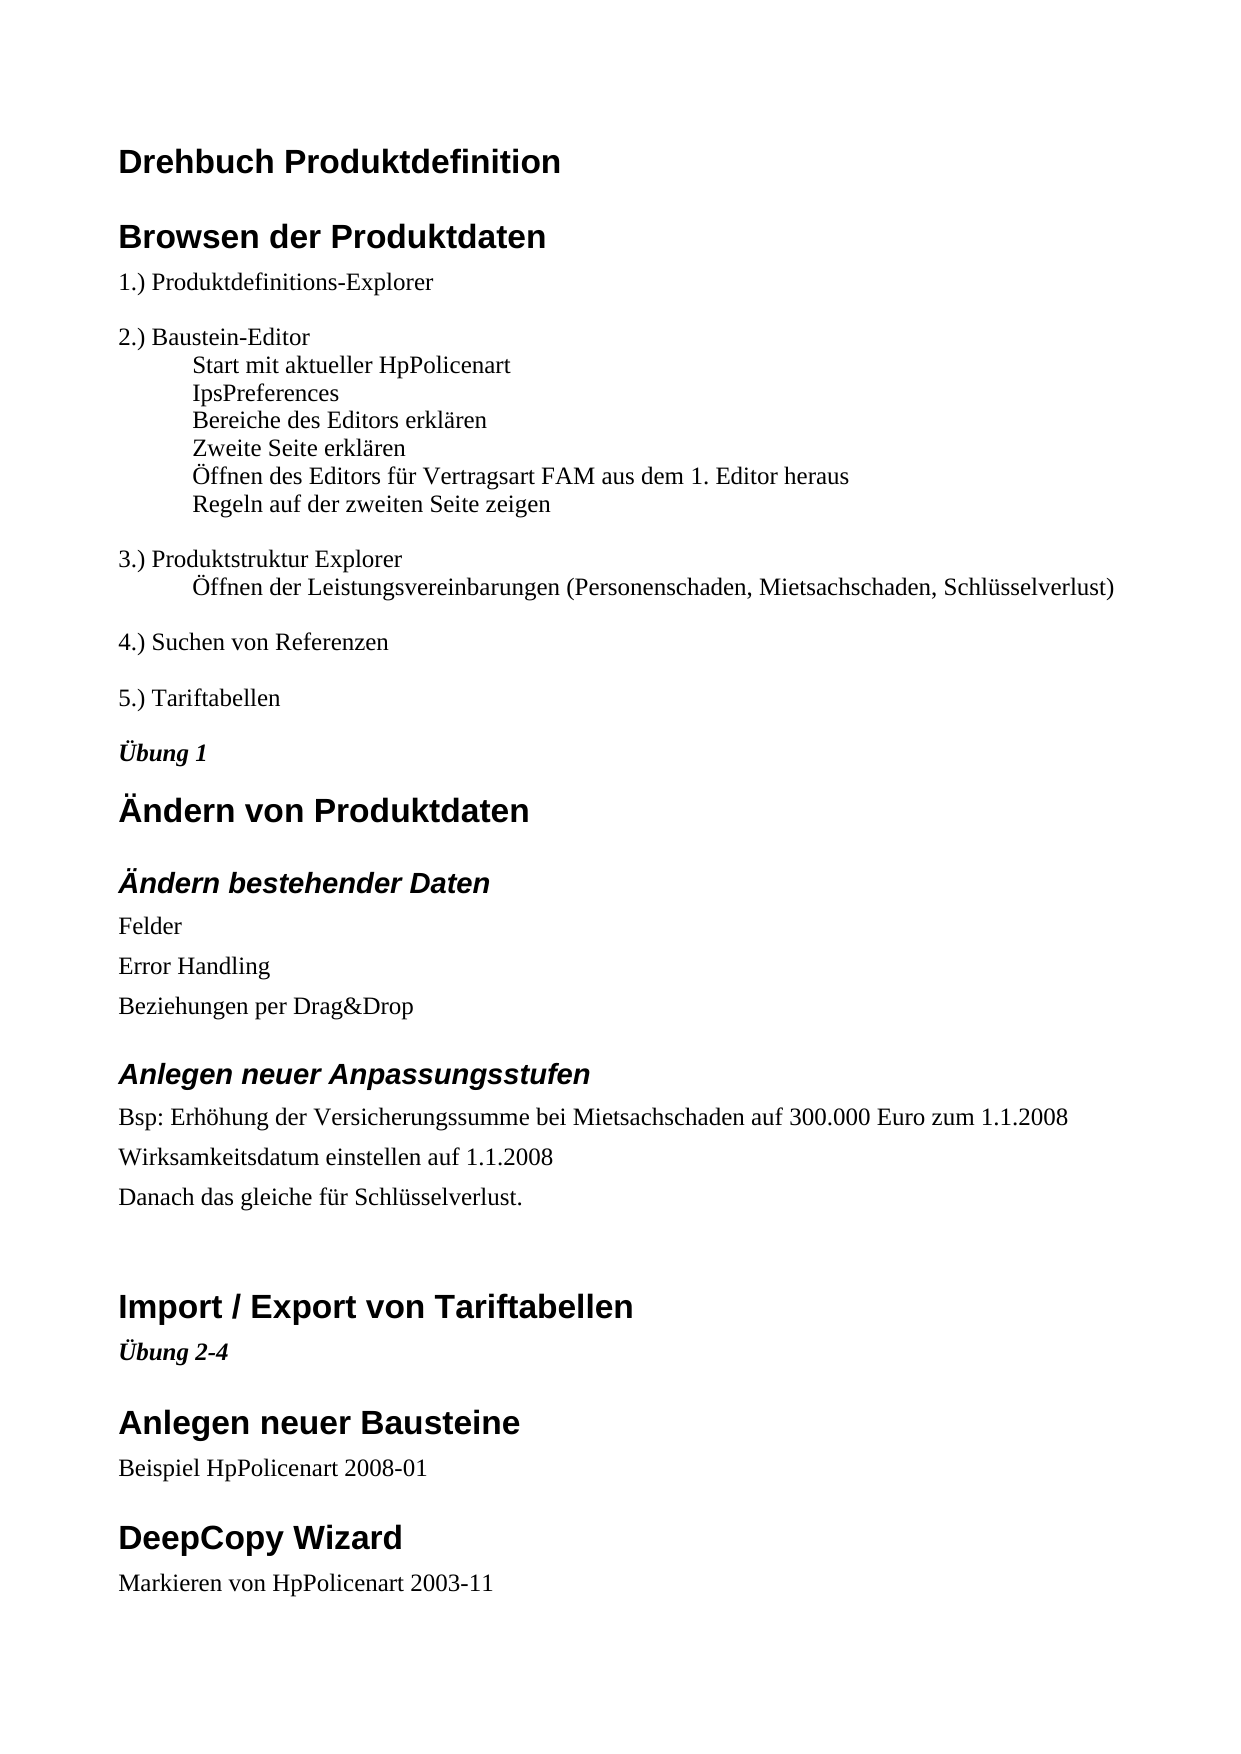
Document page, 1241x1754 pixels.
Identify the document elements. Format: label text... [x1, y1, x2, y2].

subtitle Drehbuch Produktdefinition [118, 143, 1122, 181]
text Markieren von HpPolicenart 2003-11 [118, 1569, 1122, 1597]
text Bereiche des Editors erklären [118, 407, 1122, 434]
text Öffnen des Editors für Vertragsart FAM aus dem 1. Editor heraus [118, 462, 1122, 490]
text Wirksamkeitsdatum einstellen auf 1.1.2008 [118, 1143, 1122, 1171]
text 4.) Suchen von Referenzen [118, 628, 1122, 656]
text 2.) Baustein-Editor [118, 323, 1122, 351]
subtitle DeepCopy Wizard [118, 1519, 1122, 1556]
text Übung 1 [118, 739, 1122, 767]
text Felder [118, 912, 1122, 940]
text Regeln auf der zweiten Seite zeigen [118, 490, 1122, 517]
text Bsp: Erhöhung der Versicherungssumme bei Mietsachschaden auf 300.000 Euro zum 1.1.2008 [118, 1103, 1122, 1130]
subtitle Ändern bestehender Daten [118, 867, 1122, 899]
text IpsPreferences [118, 379, 1122, 407]
subtitle Ändern von Produktdaten [118, 792, 1122, 829]
text Öffnen der Leistungsvereinbarungen (Personenschaden, Mietsachschaden, Schlüsselverlust) [118, 573, 1122, 601]
text Error Handling [118, 952, 1122, 980]
subtitle Anlegen neuer Anpassungsstufen [118, 1058, 1122, 1090]
text Zweite Seite erklären [118, 434, 1122, 462]
text 1.) Produktdefinitions-Explorer [118, 268, 1122, 296]
text Start mit aktueller HpPolicenart [118, 351, 1122, 379]
text Beispiel HpPolicenart 2008-01 [118, 1454, 1122, 1481]
text 5.) Tariftabellen [118, 684, 1122, 711]
text Übung 2-4 [118, 1338, 1122, 1366]
subtitle Import / Export von Tariftabellen [118, 1288, 1122, 1326]
text 3.) Produktstruktur Explorer [118, 545, 1122, 573]
text Beziehungen per Drag&Drop [118, 992, 1122, 1020]
subtitle Anlegen neuer Bausteine [118, 1404, 1122, 1441]
subtitle Browsen der Produktdaten [118, 218, 1122, 256]
text Danach das gleiche für Schlüsselverlust. [118, 1183, 1122, 1211]
